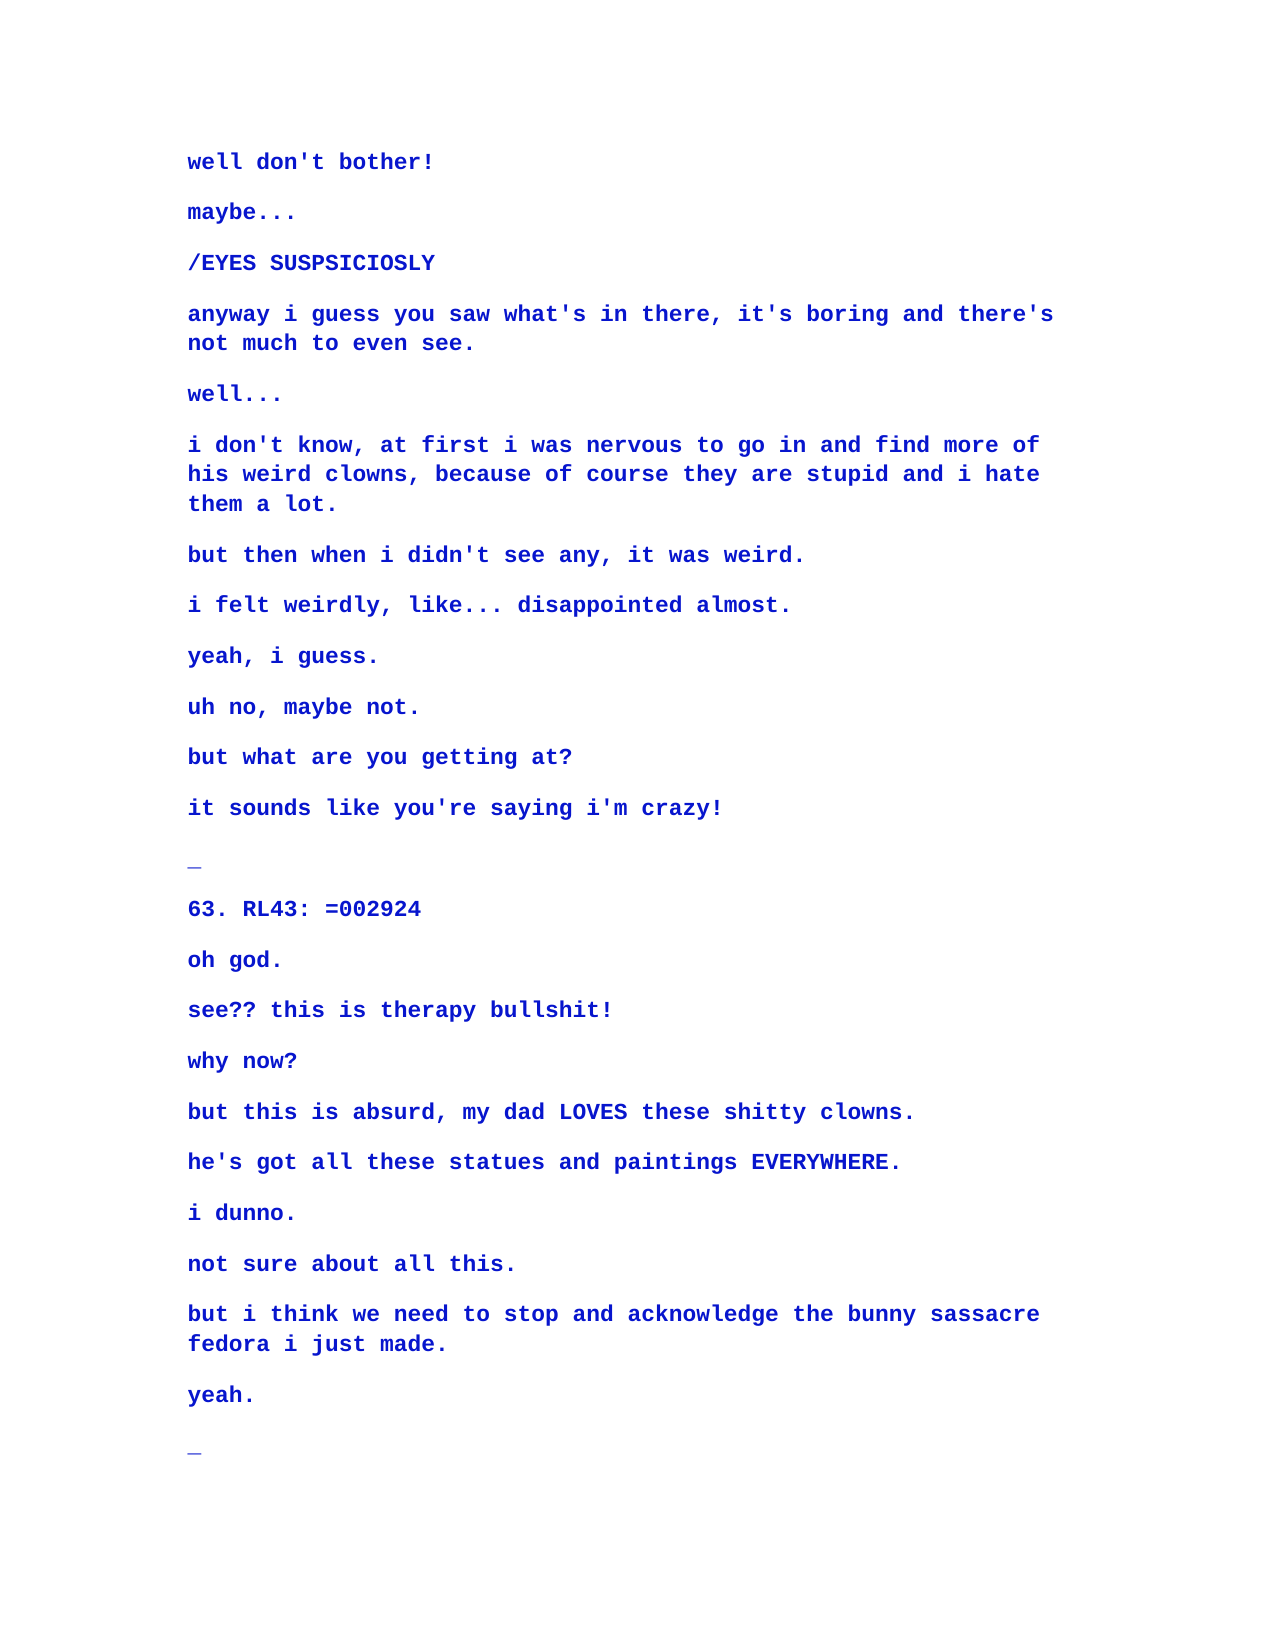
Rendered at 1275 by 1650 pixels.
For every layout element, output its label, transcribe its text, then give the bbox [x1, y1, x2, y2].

text well... [187, 382, 1087, 408]
text anyway i guess you saw what's in there, it's boring and there's not much to even see. [187, 302, 1087, 358]
text but i think we need to stop and acknowledge the bunny sassacre fedora i just made. [187, 1302, 1087, 1358]
text yeah. [187, 1383, 1087, 1409]
text why now? [187, 1049, 1087, 1075]
text i felt weirdly, like... disappointed almost. [187, 594, 1087, 620]
text _ [187, 847, 1087, 873]
text i don't know, at first i was nervous to go in and find more of his weird clowns, because of course they are stupid and i hate them a lot. [187, 433, 1087, 518]
text maybe... [187, 201, 1087, 227]
text but then when i didn't see any, it was weird. [187, 543, 1087, 569]
text yeah, i guess. [187, 644, 1087, 670]
text well don't bother! [187, 150, 1087, 176]
text i dunno. [187, 1201, 1087, 1227]
text _ [187, 1433, 1087, 1459]
text he's got all these statues and paintings EVERYWHERE. [187, 1151, 1087, 1177]
text not sure about all this. [187, 1252, 1087, 1278]
text uh no, maybe not. [187, 695, 1087, 721]
text but this is absurd, my dad LOVES these shitty clowns. [187, 1100, 1087, 1126]
text 63. RL43: =002924 [187, 897, 1087, 923]
text but what are you getting at? [187, 746, 1087, 772]
text /EYES SUSPSICIOSLY [187, 251, 1087, 277]
text see?? this is therapy bullshit! [187, 999, 1087, 1025]
text it sounds like you're saying i'm crazy! [187, 796, 1087, 822]
text oh god. [187, 948, 1087, 974]
